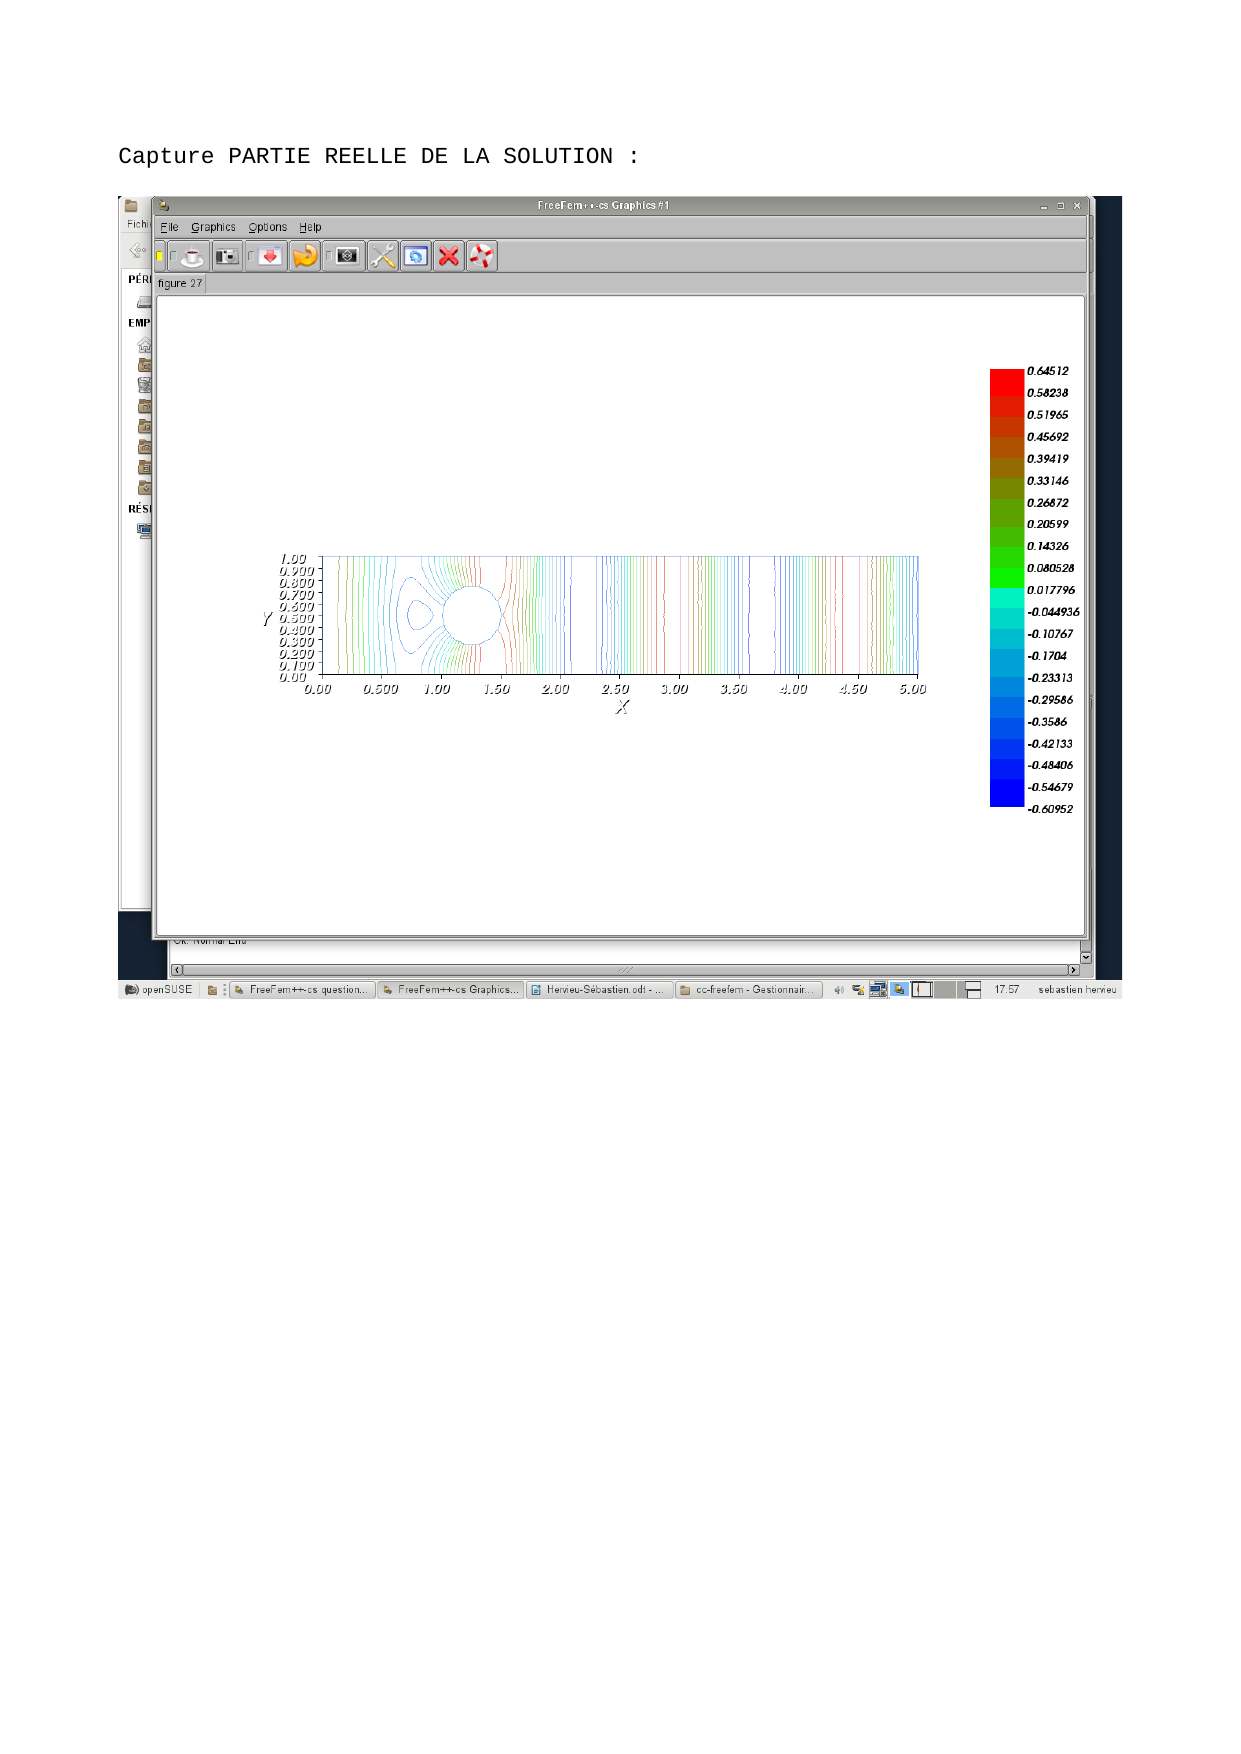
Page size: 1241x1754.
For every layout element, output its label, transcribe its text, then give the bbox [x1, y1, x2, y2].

text Capture PARTIE REELLE DE LA SOLUTION : [118, 144, 1122, 170]
picture [118, 196, 1123, 999]
